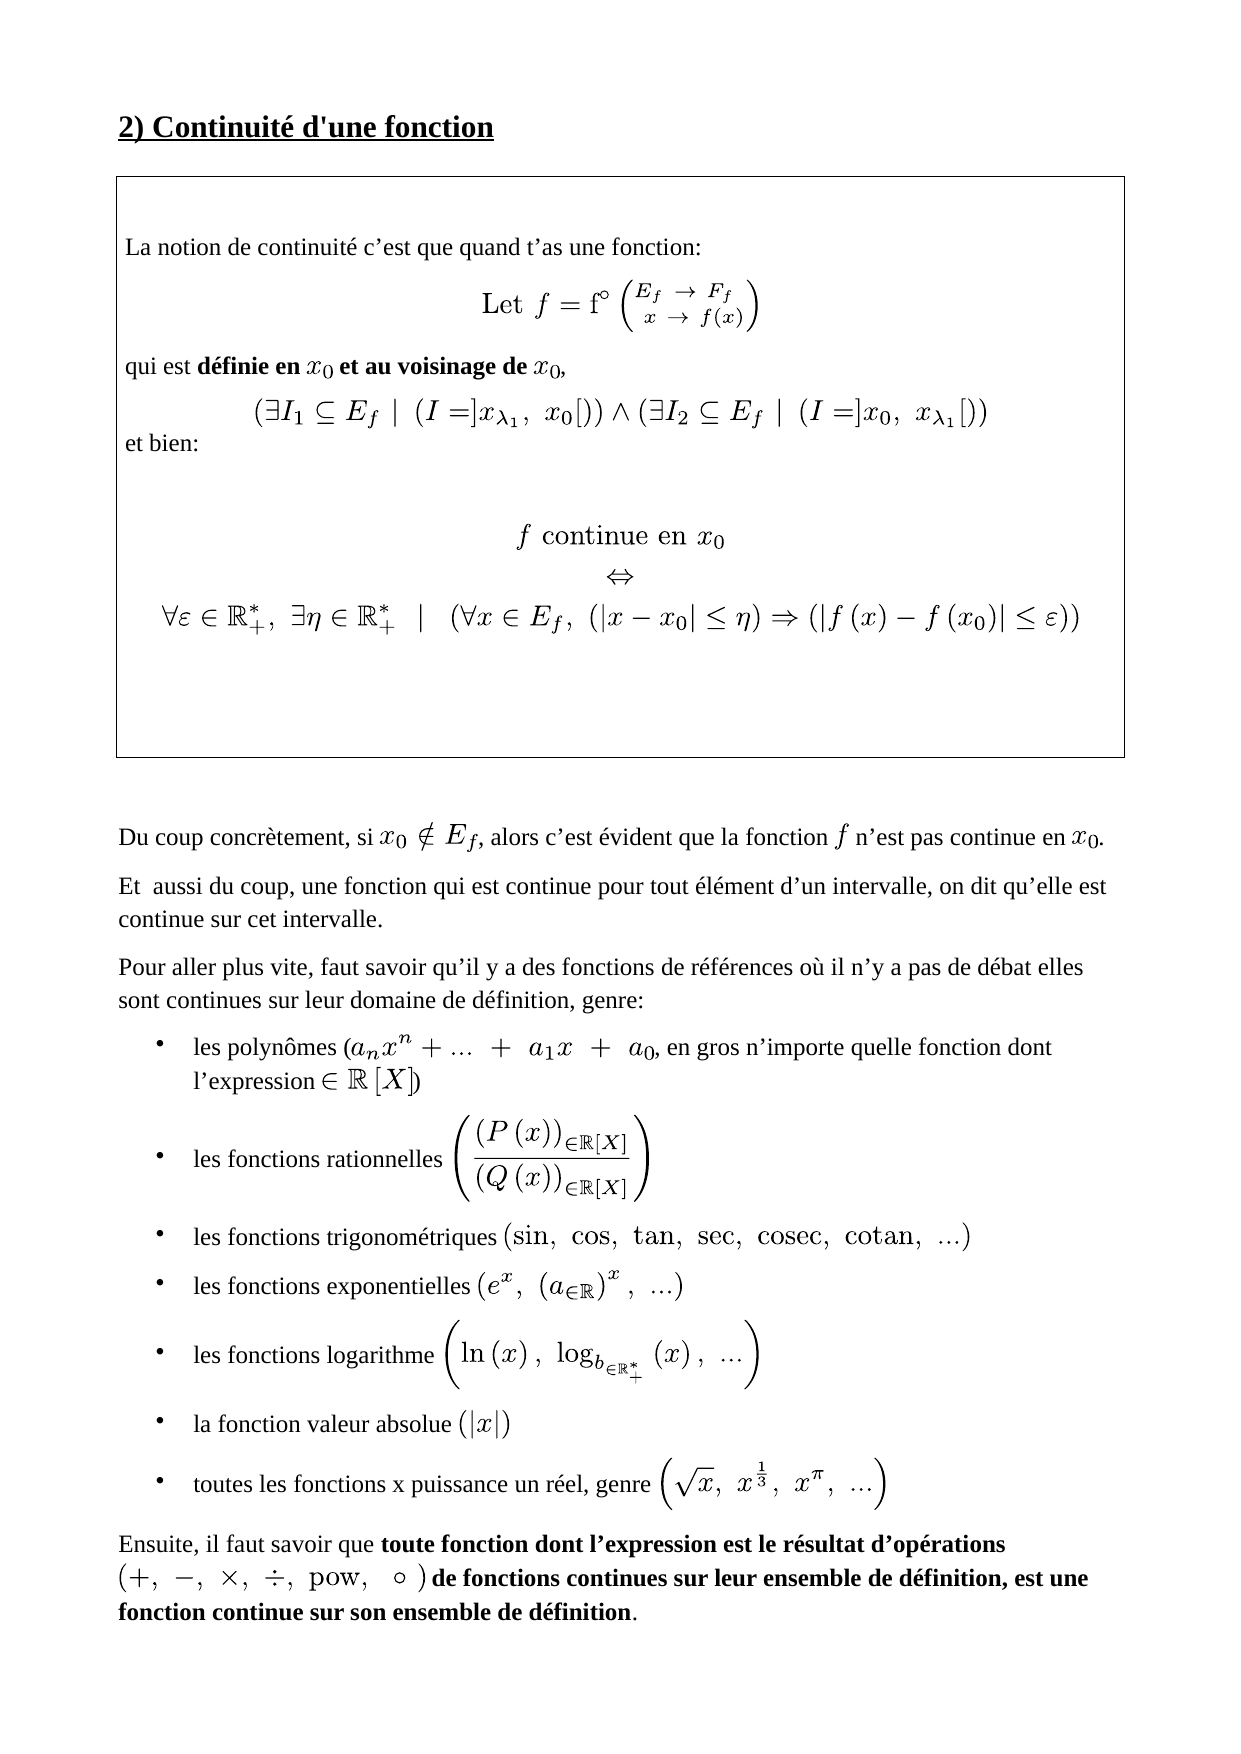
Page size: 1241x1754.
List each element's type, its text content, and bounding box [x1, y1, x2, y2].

list [747, 1320, 1122, 1389]
list [619, 1270, 1122, 1301]
text Pour aller plus vite, faut savoir qu’il y a des fonctions de références où il n’y a pas de débat elles sont continues sur leur domaine de définition, genre: [118, 952, 1122, 1013]
list les fonctions logarithme [156, 1320, 457, 1389]
list la fonction valeur absolue [156, 1408, 1122, 1439]
text qui est définie en et au voisinage de , [125, 351, 1116, 379]
text 2) Continuité d'une fonction [118, 108, 1122, 144]
list les fonctions trigonométriques [156, 1221, 1122, 1251]
list toutes les fonctions x puissance un réel, genre [156, 1458, 670, 1510]
list les fonctions exponentielles [156, 1270, 610, 1301]
list les fonctions rationnelles [156, 1115, 467, 1202]
list les polynômes (, en gros n’importe quelle fonction dont l’expression ) [156, 1032, 1122, 1096]
text Du coup concrètement, si , alors c’est évident que la fonction n’est pas continue en . [118, 821, 1122, 852]
list [877, 1458, 1122, 1510]
text et bien: [125, 428, 1116, 457]
list [636, 1115, 1122, 1202]
text Et aussi du coup, une fonction qui est continue pour tout élément d’un intervalle, on dit qu’elle est continue sur cet intervalle. [118, 871, 1122, 933]
text Ensuite, il faut savoir que toute fonction dont l’expression est le résultat d’opérations de fonctions continues sur leur ensemble de définition, est une fonction continue sur son ensemble de définition. [118, 1529, 1122, 1625]
text La notion de continuité c’est que quand t’as une fonction: [125, 232, 1116, 261]
